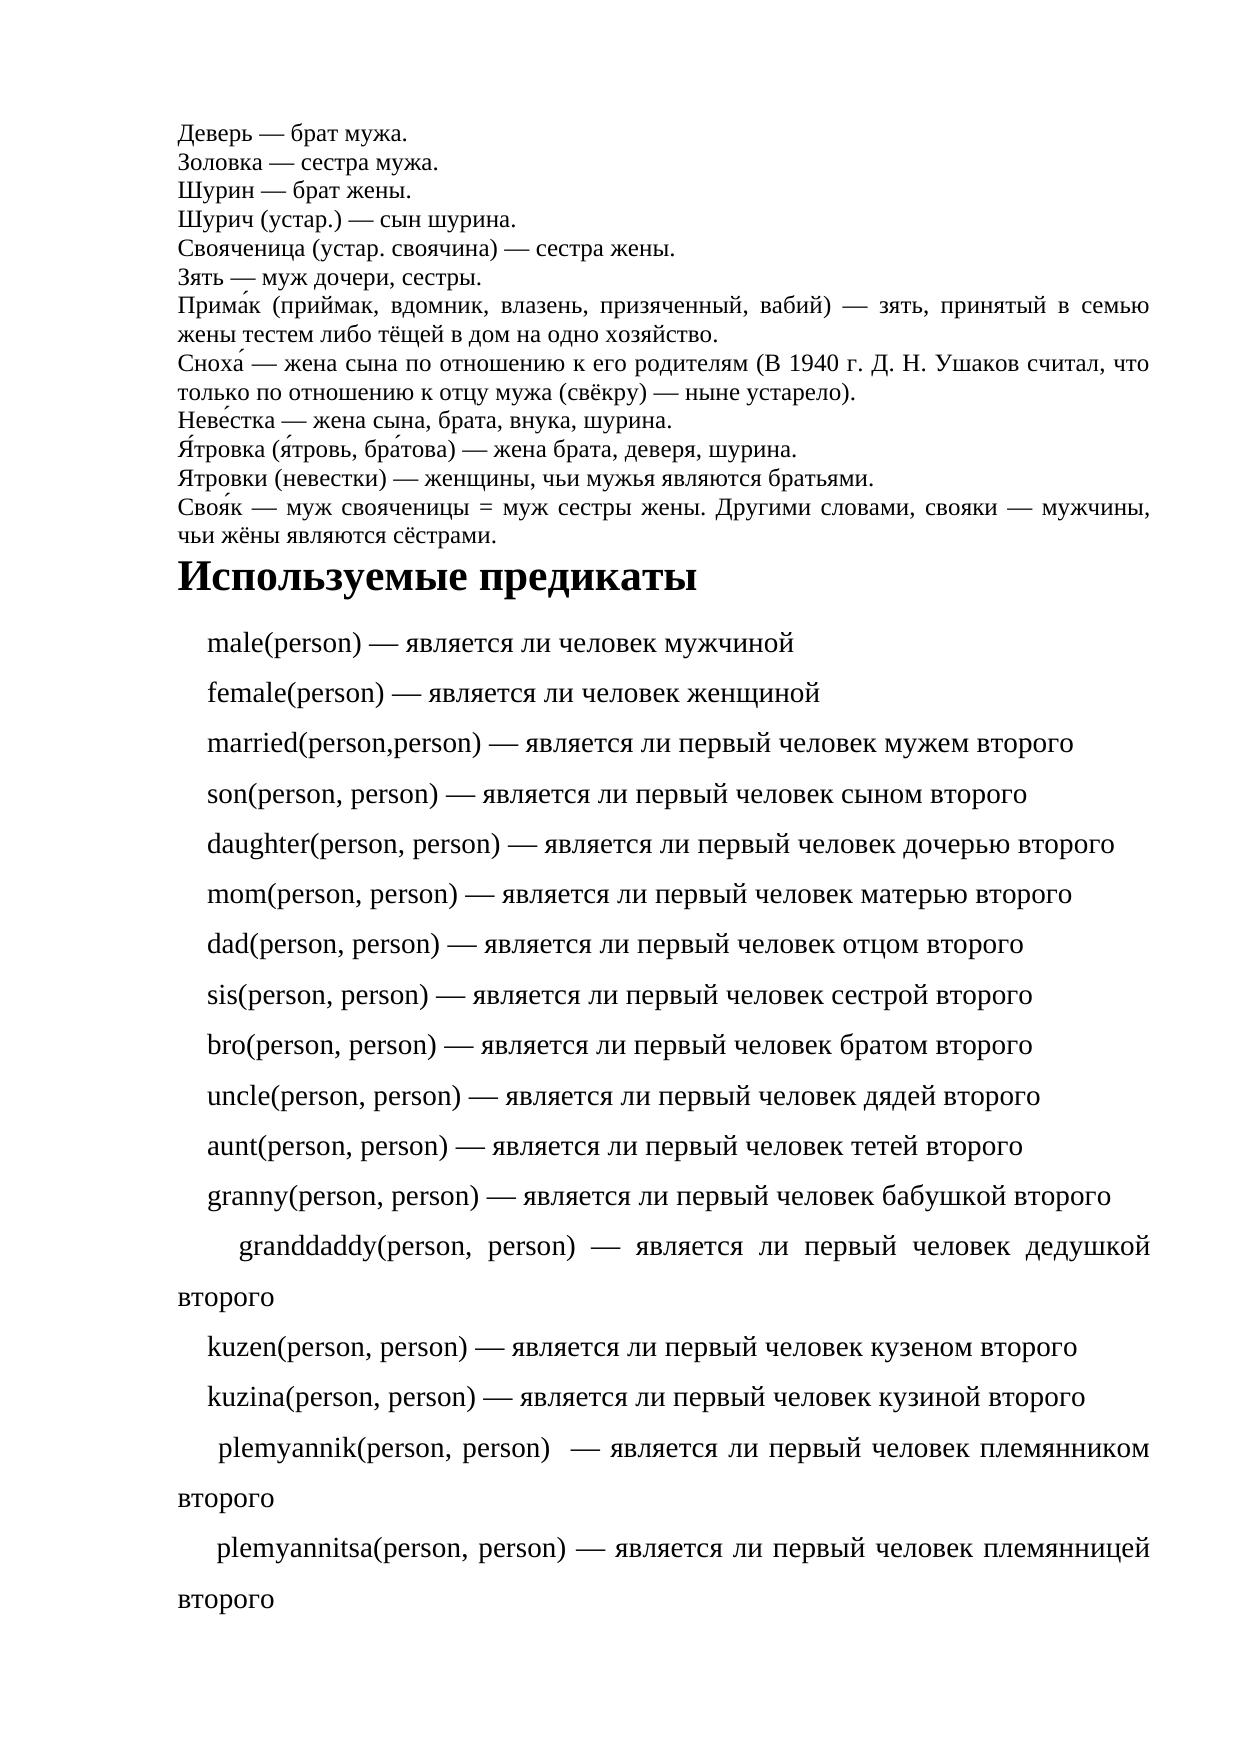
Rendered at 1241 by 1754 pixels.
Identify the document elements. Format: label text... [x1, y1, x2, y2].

text kuzina(person, person) — является ли первый человек кузиной второго [177, 1379, 1152, 1413]
text male(person) — является ли человек мужчиной [177, 625, 1152, 658]
text uncle(person, person) — является ли первый человек дядей второго [177, 1078, 1152, 1111]
text Неве́стка — жена сына, брата, внука, шурина. [177, 406, 1152, 434]
text son(person, person) — является ли первый человек сыном второго [177, 776, 1152, 809]
text plemyannitsa(person, person) — является ли первый человек племянницей второго [177, 1530, 1152, 1614]
text granddaddy(person, person) — является ли первый человек дедушкой второго [177, 1228, 1152, 1312]
text Я́тровка (я́тровь, бра́това) — жена брата, деверя, шурина. [177, 434, 1152, 463]
text Своя́к — муж свояченицы = муж сестры жены. Другими словами, свояки — мужчины, чьи жёны являются сёстрами. [177, 492, 1152, 549]
text Сноха́ — жена сына по отношению к его родителям (В 1940 г. Д. Н. Ушаков считал, что только по отношению к отцу мужа (свёкру) — ныне устарело). [177, 348, 1152, 406]
text Деверь — брат мужа. [177, 118, 1152, 147]
text Золовка — сестра мужа. [177, 147, 1152, 176]
text dad(person, person) — является ли первый человек отцом второго [177, 927, 1152, 960]
text aunt(person, person) — является ли первый человек тетей второго [177, 1128, 1152, 1161]
text mom(person, person) — является ли первый человек матерью второго [177, 876, 1152, 910]
text married(person,person) — является ли первый человек мужем второго [177, 725, 1152, 759]
text Зять — муж дочери, сестры. [177, 262, 1152, 291]
text Шурин — брат жены. [177, 176, 1152, 204]
text plemyannik(person, person) — является ли первый человек племянником второго [177, 1430, 1152, 1514]
text Свояченица (устар. своячина) — сестра жены. [177, 233, 1152, 262]
text Ятровки (невестки) — женщины, чьи мужья являются братьями. [177, 463, 1152, 492]
text female(person) — является ли человек женщиной [177, 675, 1152, 709]
text kuzen(person, person) — является ли первый человек кузеном второго [177, 1329, 1152, 1363]
text bro(person, person) — является ли первый человек братом второго [177, 1027, 1152, 1061]
text Шурич (устар.) — сын шурина. [177, 204, 1152, 233]
text Прима́к (приймак, вдомник, влазень, призяченный, вабий) — зять, принятый в семью жены тестем либо тёщей в дом на одно хозяйство. [177, 291, 1152, 348]
text Используемые предикаты [177, 549, 1152, 600]
text sis(person, person) — является ли первый человек сестрой второго [177, 977, 1152, 1011]
text daughter(person, person) — является ли первый человек дочерью второго [177, 826, 1152, 859]
text granny(person, person) — является ли первый человек бабушкой второго [177, 1178, 1152, 1212]
